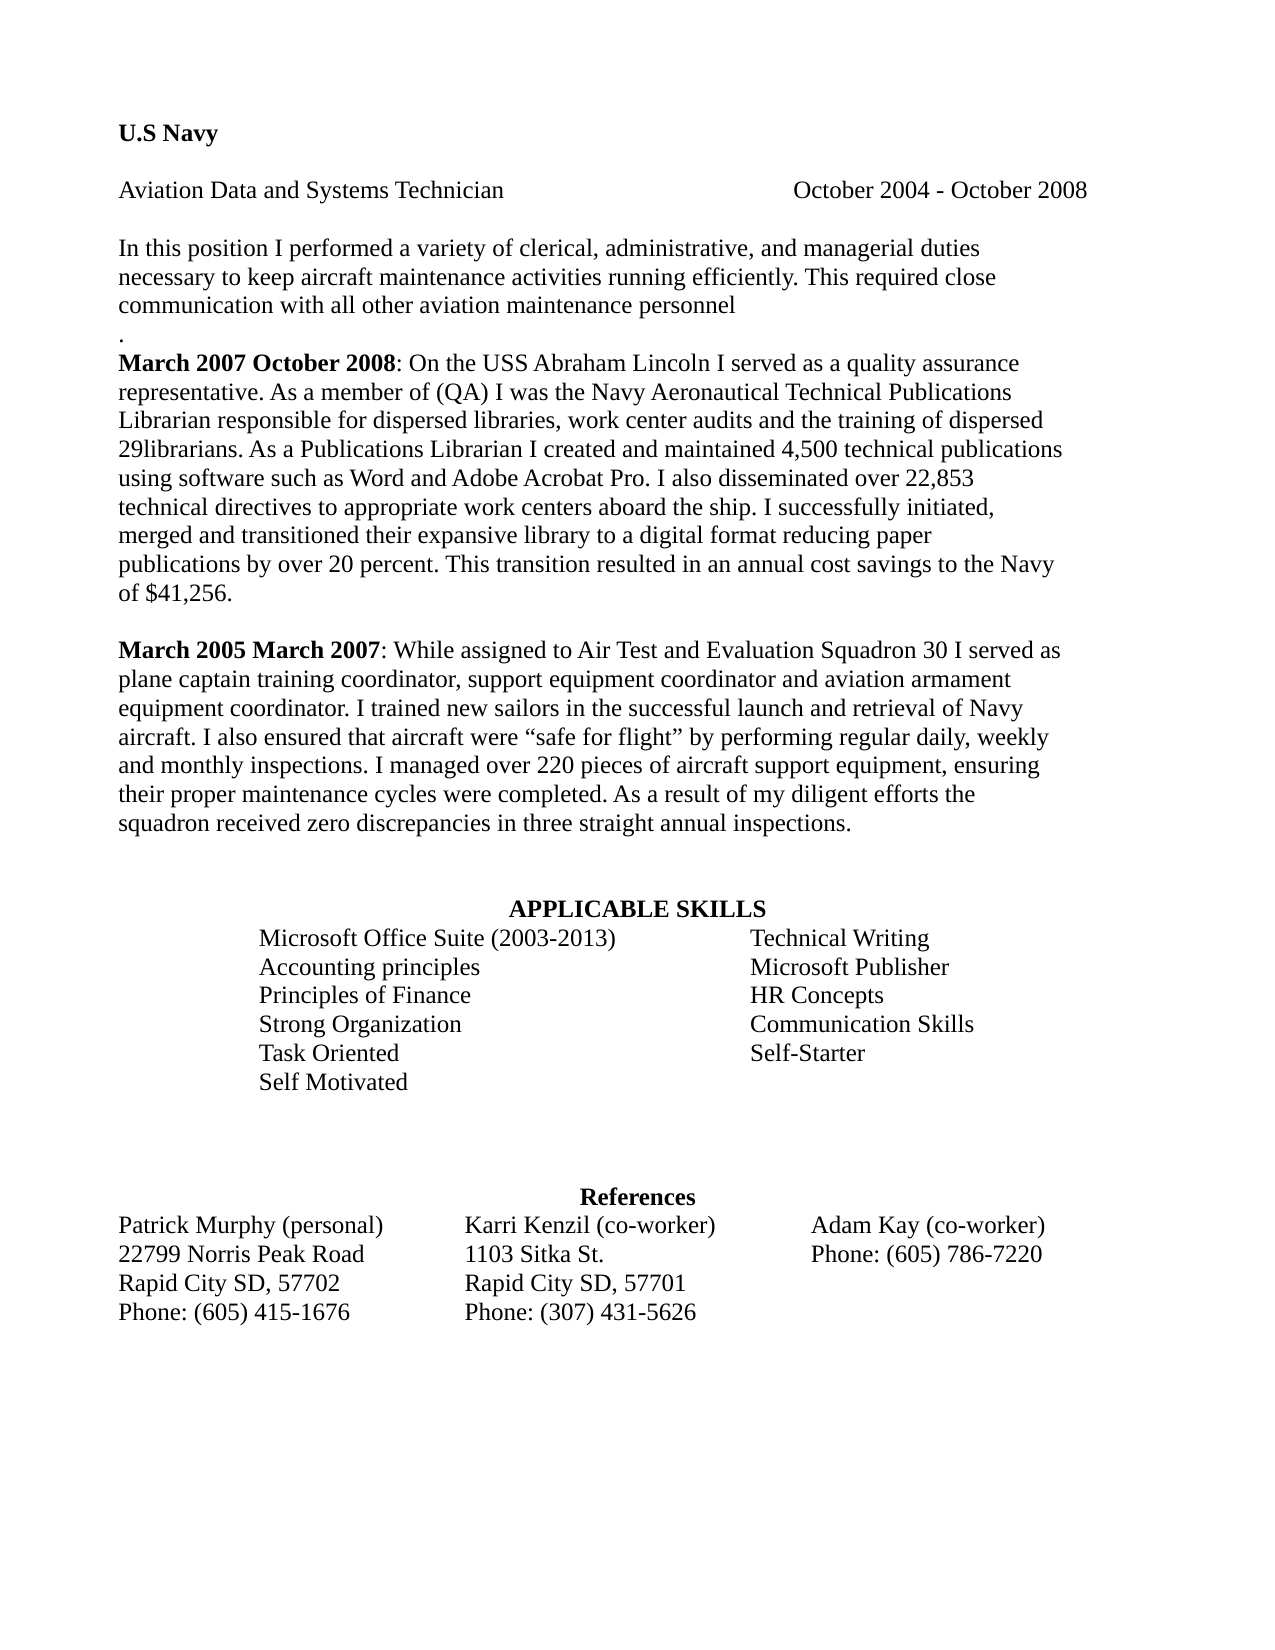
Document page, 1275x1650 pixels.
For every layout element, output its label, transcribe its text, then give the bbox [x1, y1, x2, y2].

text representative. As a member of (QA) I was the Navy Aeronautical Technical Publications [118, 377, 1157, 406]
text Phone: (605) 415-1676 [118, 1297, 464, 1326]
text their proper maintenance cycles were completed. As a result of my diligent efforts the [118, 779, 1157, 808]
text . [118, 319, 1157, 348]
text APPLICABLE SKILLS [118, 894, 1157, 923]
text March 2007 October 2008: On the USS Abraham Lincoln I served as a quality assurance [118, 348, 1157, 377]
text equipment coordinator. I trained new sailors in the successful launch and retrieval of Navy [118, 693, 1157, 722]
text Karri Kenzil (co-worker) [464, 1211, 811, 1239]
text Task Oriented [118, 1038, 637, 1067]
text References [118, 1182, 1157, 1211]
text and monthly inspections. I managed over 220 pieces of aircraft support equipment, ensuring [118, 751, 1157, 779]
text squadron received zero discrepancies in three straight annual inspections. [118, 808, 1157, 837]
text 1103 Sitka St. [464, 1239, 811, 1268]
text 22799 Norris Peak Road [118, 1239, 464, 1268]
text plane captain training coordinator, support equipment coordinator and aviation armament [118, 664, 1157, 693]
text communication with all other aviation maintenance personnel [118, 291, 1157, 319]
text merged and transitioned their expansive library to a digital format reducing paper [118, 521, 1157, 549]
text Communication Skills [637, 1009, 1157, 1038]
text Principles of Finance [118, 981, 637, 1009]
text Adam Kay (co-worker) [811, 1211, 1157, 1239]
text Patrick Murphy (personal) [118, 1211, 464, 1239]
text Strong Organization [118, 1009, 637, 1038]
text U.S Navy [118, 118, 1157, 147]
text Phone: (605) 786-7220 [811, 1239, 1157, 1268]
text aircraft. I also ensured that aircraft were “safe for flight” by performing regular daily, weekly [118, 722, 1157, 751]
text HR Concepts [637, 981, 1157, 1009]
text using software such as Word and Adobe Acrobat Pro. I also disseminated over 22,853 [118, 463, 1157, 492]
text of $41,256. [118, 578, 1157, 607]
text Aviation Data and Systems Technician October 2004 - October 2008 [118, 176, 1157, 204]
text publications by over 20 percent. This transition resulted in an annual cost savings to the Navy [118, 549, 1157, 578]
text technical directives to appropriate work centers aboard the ship. I successfully initiated, [118, 492, 1157, 521]
text Accounting principles [118, 952, 637, 981]
text Technical Writing [637, 923, 1157, 952]
text Microsoft Office Suite (2003-2013) [118, 923, 637, 952]
text necessary to keep aircraft maintenance activities running efficiently. This required close [118, 262, 1157, 291]
text Phone: (307) 431-5626 [464, 1297, 811, 1326]
text Rapid City SD, 57701 [464, 1268, 811, 1297]
text In this position I performed a variety of clerical, administrative, and managerial duties [118, 233, 1157, 262]
text Microsoft Publisher [637, 952, 1157, 981]
text Self Motivated [118, 1067, 637, 1096]
text Self-Starter [637, 1038, 1157, 1067]
text 29librarians. As a Publications Librarian I created and maintained 4,500 technical publications [118, 434, 1157, 463]
text Rapid City SD, 57702 [118, 1268, 464, 1297]
text Librarian responsible for dispersed libraries, work center audits and the training of dispersed [118, 406, 1157, 434]
text March 2005 March 2007: While assigned to Air Test and Evaluation Squadron 30 I served as [118, 636, 1157, 664]
